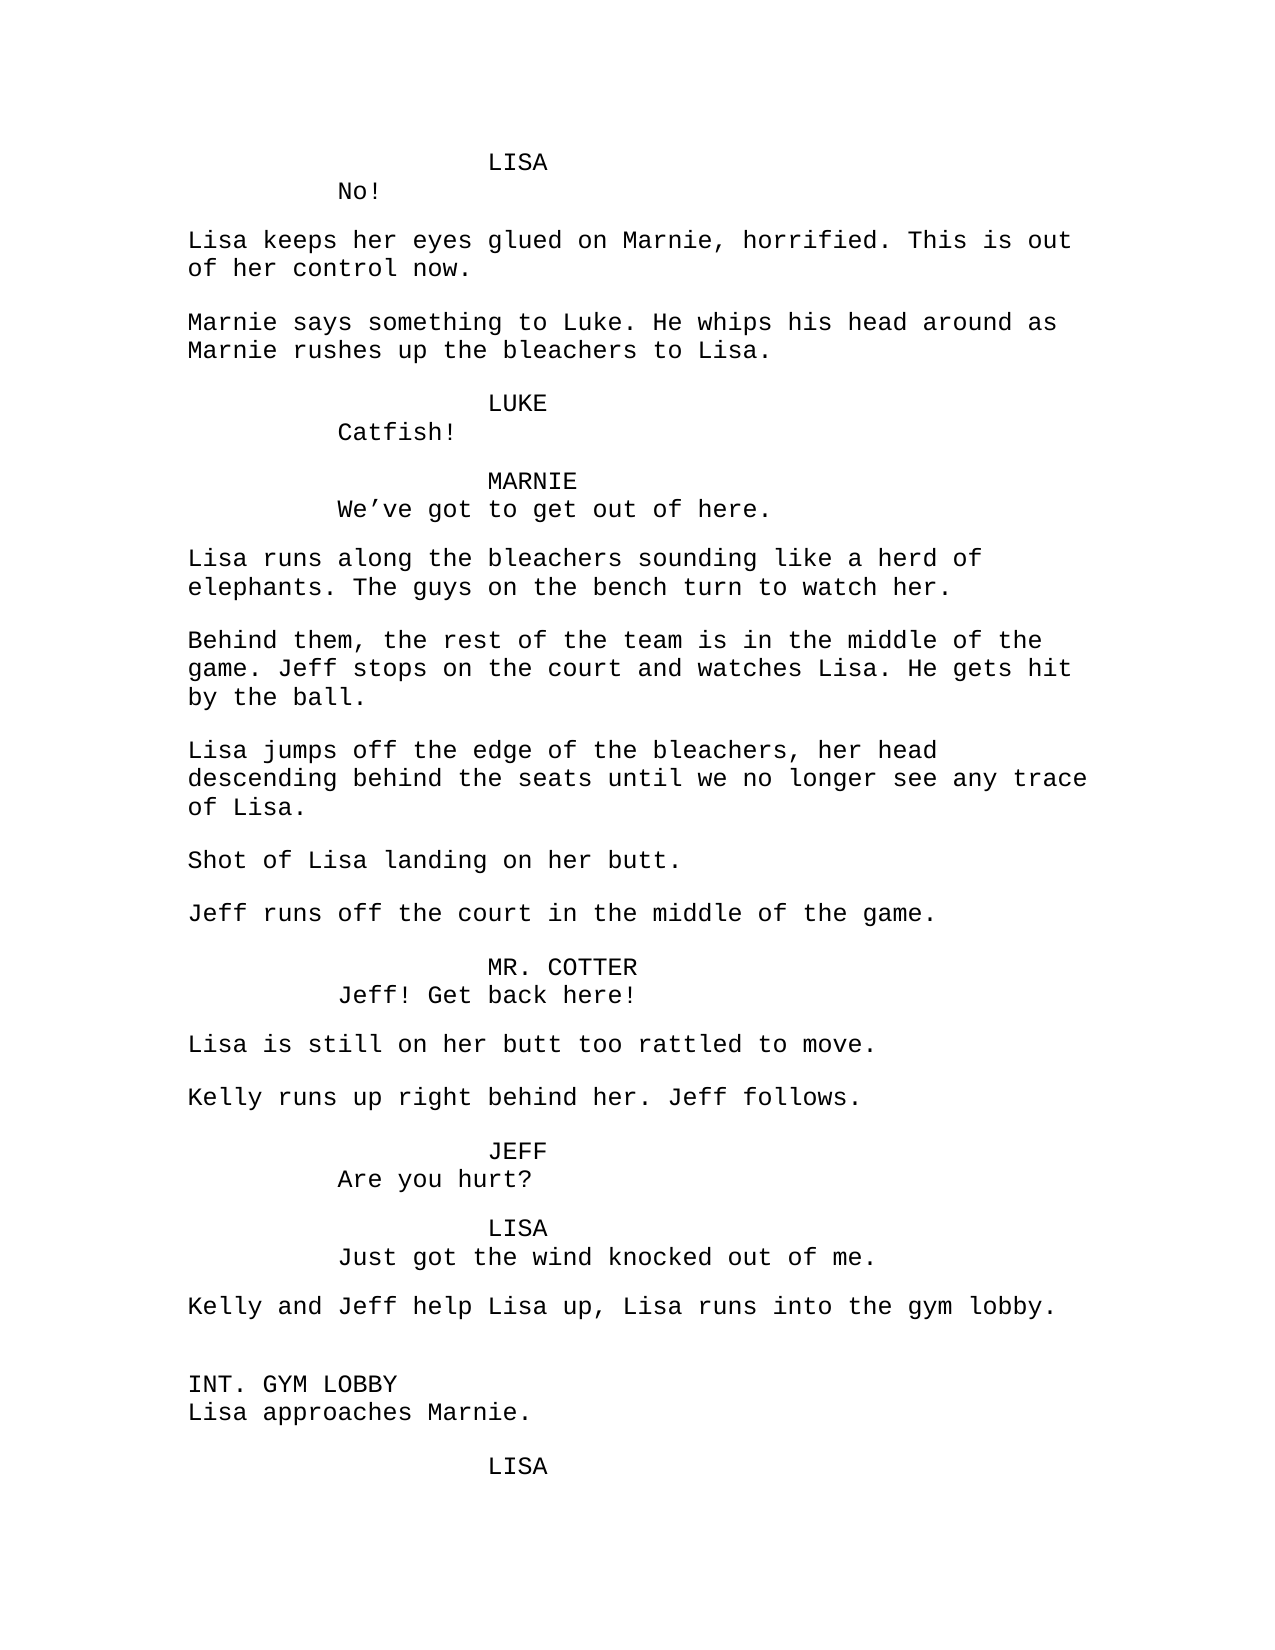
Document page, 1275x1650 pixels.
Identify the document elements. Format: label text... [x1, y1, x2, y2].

text MR. COTTER [187, 954, 1087, 982]
text Behind them, the rest of the team is in the middle of the game. Jeff stops on the court and watches Lisa. He gets hit by the ball. [187, 627, 1087, 712]
text LUKE [187, 391, 1087, 419]
text Jeff! Get back here! [337, 982, 937, 1011]
text Catfish! [337, 419, 937, 447]
text Marnie says something to Luke. He whips his head around as Marnie rushes up the bleachers to Lisa. [187, 309, 1087, 366]
text MARNIE [187, 468, 1087, 497]
text Lisa is still on her butt too rattled to move. [187, 1032, 1087, 1060]
subtitle INT. GYM LOBBY [187, 1372, 1087, 1400]
text Lisa keeps her eyes glued on Marnie, horrified. This is out of her control now. [187, 227, 1087, 284]
text Jeff runs off the court in the middle of the game. [187, 901, 1087, 929]
text LISA [187, 1453, 1087, 1482]
text No! [337, 178, 937, 207]
text Are you hurt? [337, 1167, 937, 1195]
text We’ve got to get out of here. [337, 497, 937, 525]
text LISA [187, 1216, 1087, 1244]
text Kelly runs up right behind her. Jeff follows. [187, 1085, 1087, 1113]
text Just got the wind knocked out of me. [337, 1244, 937, 1272]
text Kelly and Jeff help Lisa up, Lisa runs into the gym lobby. [187, 1293, 1087, 1322]
text Lisa approaches Marnie. [187, 1400, 1087, 1428]
text JEFF [187, 1138, 1087, 1167]
text Lisa jumps off the edge of the bleachers, her head descending behind the seats until we no longer see any trace of Lisa. [187, 737, 1087, 822]
text LISA [187, 150, 1087, 178]
text Lisa runs along the bleachers sounding like a herd of elephants. The guys on the bench turn to watch her. [187, 546, 1087, 602]
text Shot of Lisa landing on her butt. [187, 847, 1087, 876]
